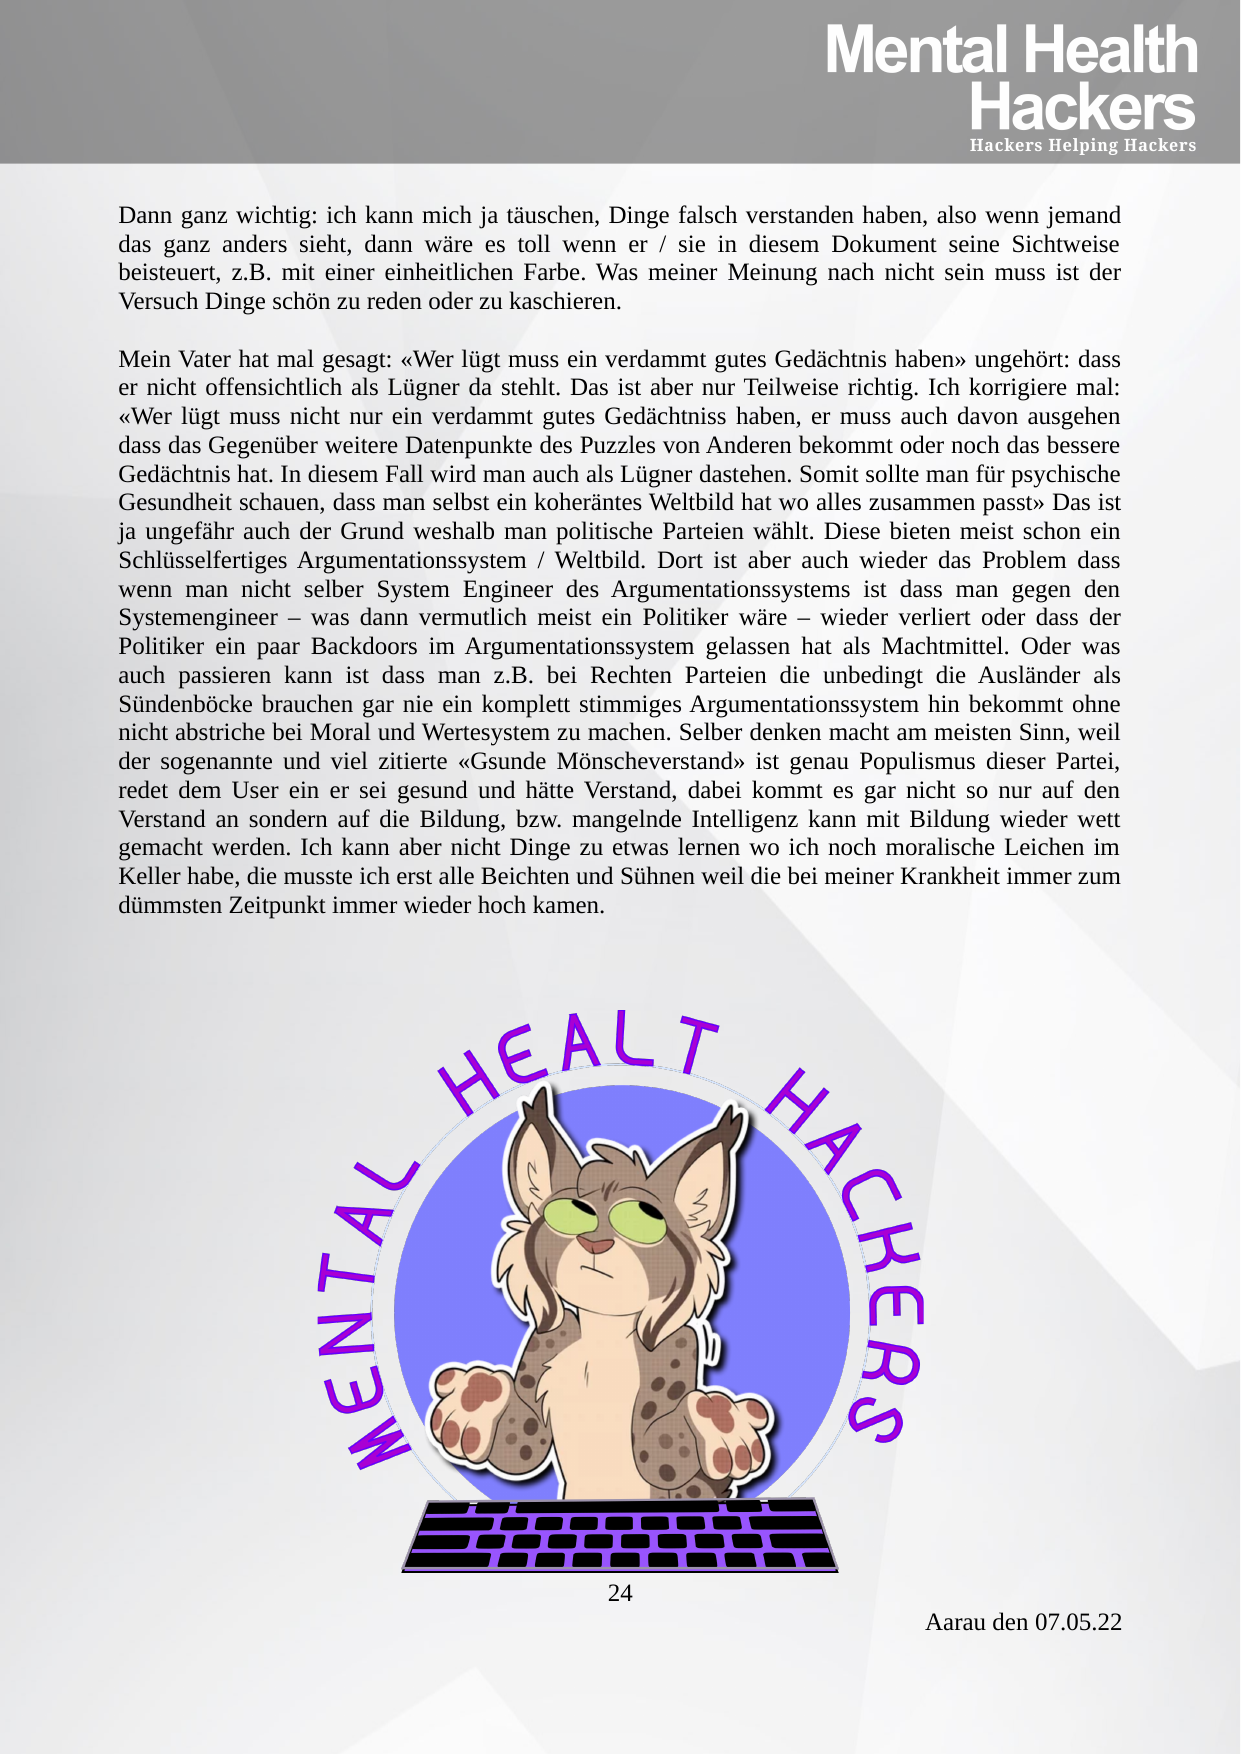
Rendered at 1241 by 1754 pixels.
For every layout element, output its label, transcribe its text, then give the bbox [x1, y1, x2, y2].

picture [0, 0, 1241, 1754]
text Dann ganz wichtig: ich kann mich ja täuschen, Dinge falsch verstanden haben, also wenn jemand das ganz anders sieht, dann wäre es toll wenn er / sie in diesem Dokument seine Sichtweise beisteuert, z.B. mit einer einheitlichen Farbe. Was meiner Meinung nach nicht sein muss ist der Versuch Dinge schön zu reden oder zu kaschieren. [118, 200, 1122, 315]
text Mein Vater hat mal gesagt: «Wer lügt muss ein verdammt gutes Gedächtnis haben» ungehört: dass er nicht offensichtlich als Lügner da stehlt. Das ist aber nur Teilweise richtig. Ich korrigiere mal: «Wer lügt muss nicht nur ein verdammt gutes Gedächtniss haben, er muss auch davon ausgehen dass das Gegenüber weitere Datenpunkte des Puzzles von Anderen bekommt oder noch das bessere Gedächtnis hat. In diesem Fall wird man auch als Lügner dastehen. Somit sollte man für psychische Gesundheit schauen, dass man selbst ein koheräntes Weltbild hat wo alles zusammen passt» Das ist ja ungefähr auch der Grund weshalb man politische Parteien wählt. Diese bieten meist schon ein Schlüsselfertiges Argumentationssystem / Weltbild. Dort ist aber auch wieder das Problem dass wenn man nicht selber System Engineer des Argumentationssystems ist dass man gegen den Systemengineer – was dann vermutlich meist ein Politiker wäre – wieder verliert oder dass der Politiker ein paar Backdoors im Argumentationssystem gelassen hat als Machtmittel. Oder was auch passieren kann ist dass man z.B. bei Rechten Parteien die unbedingt die Ausländer als Sündenböcke brauchen gar nie ein komplett stimmiges Argumentationssystem hin bekommt ohne nicht abstriche bei Moral und Wertesystem zu machen. Selber denken macht am meisten Sinn, weil der sogenannte und viel zitierte «Gsunde Mönscheverstand» ist genau Populismus dieser Partei, redet dem User ein er sei gesund und hätte Verstand, dabei kommt es gar nicht so nur auf den Verstand an sondern auf die Bildung, bzw. mangelnde Intelligenz kann mit Bildung wieder wett gemacht werden. Ich kann aber nicht Dinge zu etwas lernen wo ich noch moralische Leichen im Keller habe, die musste ich erst alle Beichten und Sühnen weil die bei meiner Krankheit immer zum dümmsten Zeitpunkt immer wieder hoch kamen. [118, 344, 1122, 919]
